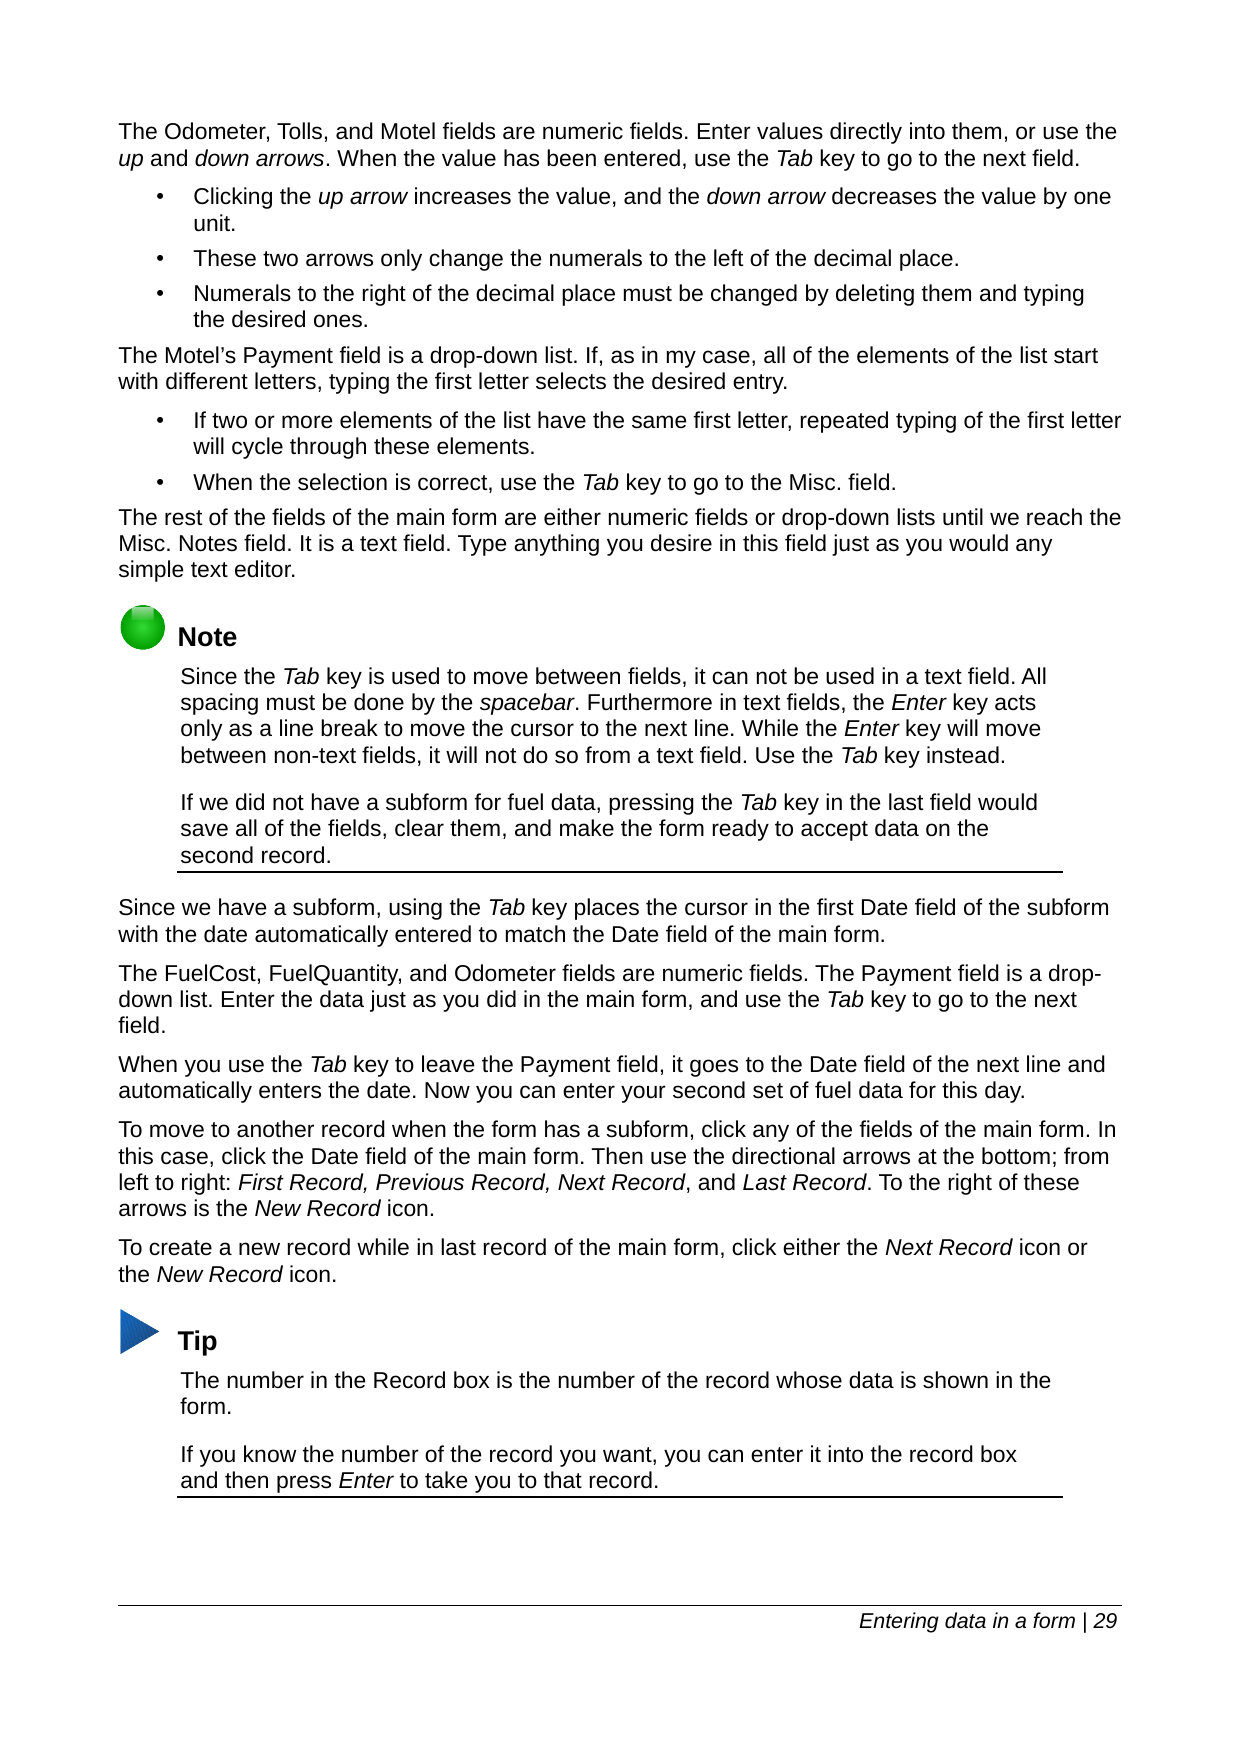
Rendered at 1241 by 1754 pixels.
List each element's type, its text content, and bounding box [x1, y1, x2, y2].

text The rest of the fields of the main form are either numeric fields or drop-down lists until we reach the Misc. Notes field. It is a text field. Type anything you desire in this field just as you would any simple text editor. [118, 504, 1122, 583]
list When the selection is correct, use the Tab key to go to the Misc. field. [156, 468, 1122, 495]
list Numerals to the right of the decimal place must be changed by deleting them and typing the desired ones. [156, 280, 1122, 333]
text Since the Tab key is used to move between fields, it can not be used in a text field. All spacing must be done by the spacebar. Furthermore in text fields, the Enter key acts only as a line break to move the cursor to the next line. While the Enter key will move between non-text fields, it will not do so from a text field. Use the Tab key instead. [177, 659, 1063, 768]
text To move to another record when the form has a subform, click any of the fields of the main form. In this case, click the Date field of the main form. Then use the directional arrows at the bottom; from left to right: First Record, Previous Record, Next Record, and Last Record. To the right of these arrows is the New Record icon. [118, 1116, 1122, 1222]
text If you know the number of the record you want, you can enter it into the record box and then press Enter to take you to that record. [177, 1437, 1063, 1496]
subtitle Note [118, 603, 1122, 652]
subtitle Tip [118, 1307, 1122, 1356]
text When you use the Tab key to leave the Payment field, it goes to the Date field of the next line and automatically enters the date. Now you can enter your second set of fuel data for this day. [118, 1051, 1122, 1104]
list The Odometer, Tolls, and Motel fields are numeric fields. Enter values directly into them, or use the up and down arrows. When the value has been entered, use the Tab key to go to the next field. [118, 118, 1122, 171]
text The FuelCost, FuelQuantity, and Odometer fields are numeric fields. The Payment field is a drop-down list. Enter the data just as you did in the main form, and use the Tab key to go to the next field. [118, 959, 1122, 1038]
list Clicking the up arrow increases the value, and the down arrow decreases the value by one unit. [156, 183, 1122, 236]
text Since we have a subform, using the Tab key places the cursor in the first Date field of the subform with the date automatically entered to match the Date field of the main form. [118, 894, 1122, 947]
list These two arrows only change the numerals to the left of the decimal place. [156, 245, 1122, 271]
text The number in the Record box is the number of the record whose data is shown in the form. [177, 1364, 1063, 1419]
text If we did not have a subform for fuel data, pressing the Tab key in the last field would save all of the fields, clear them, and make the form ready to accept data on the second record. [177, 786, 1063, 871]
list If two or more elements of the list have the same first letter, repeated typing of the first letter will cycle through these elements. [156, 407, 1122, 459]
text To create a new record while in last record of the main form, click either the Next Record icon or the New Record icon. [118, 1234, 1122, 1287]
text The Motel’s Payment field is a drop-down list. If, as in my case, all of the elements of the list start with different letters, typing the first letter selects the desired entry. [118, 342, 1122, 394]
